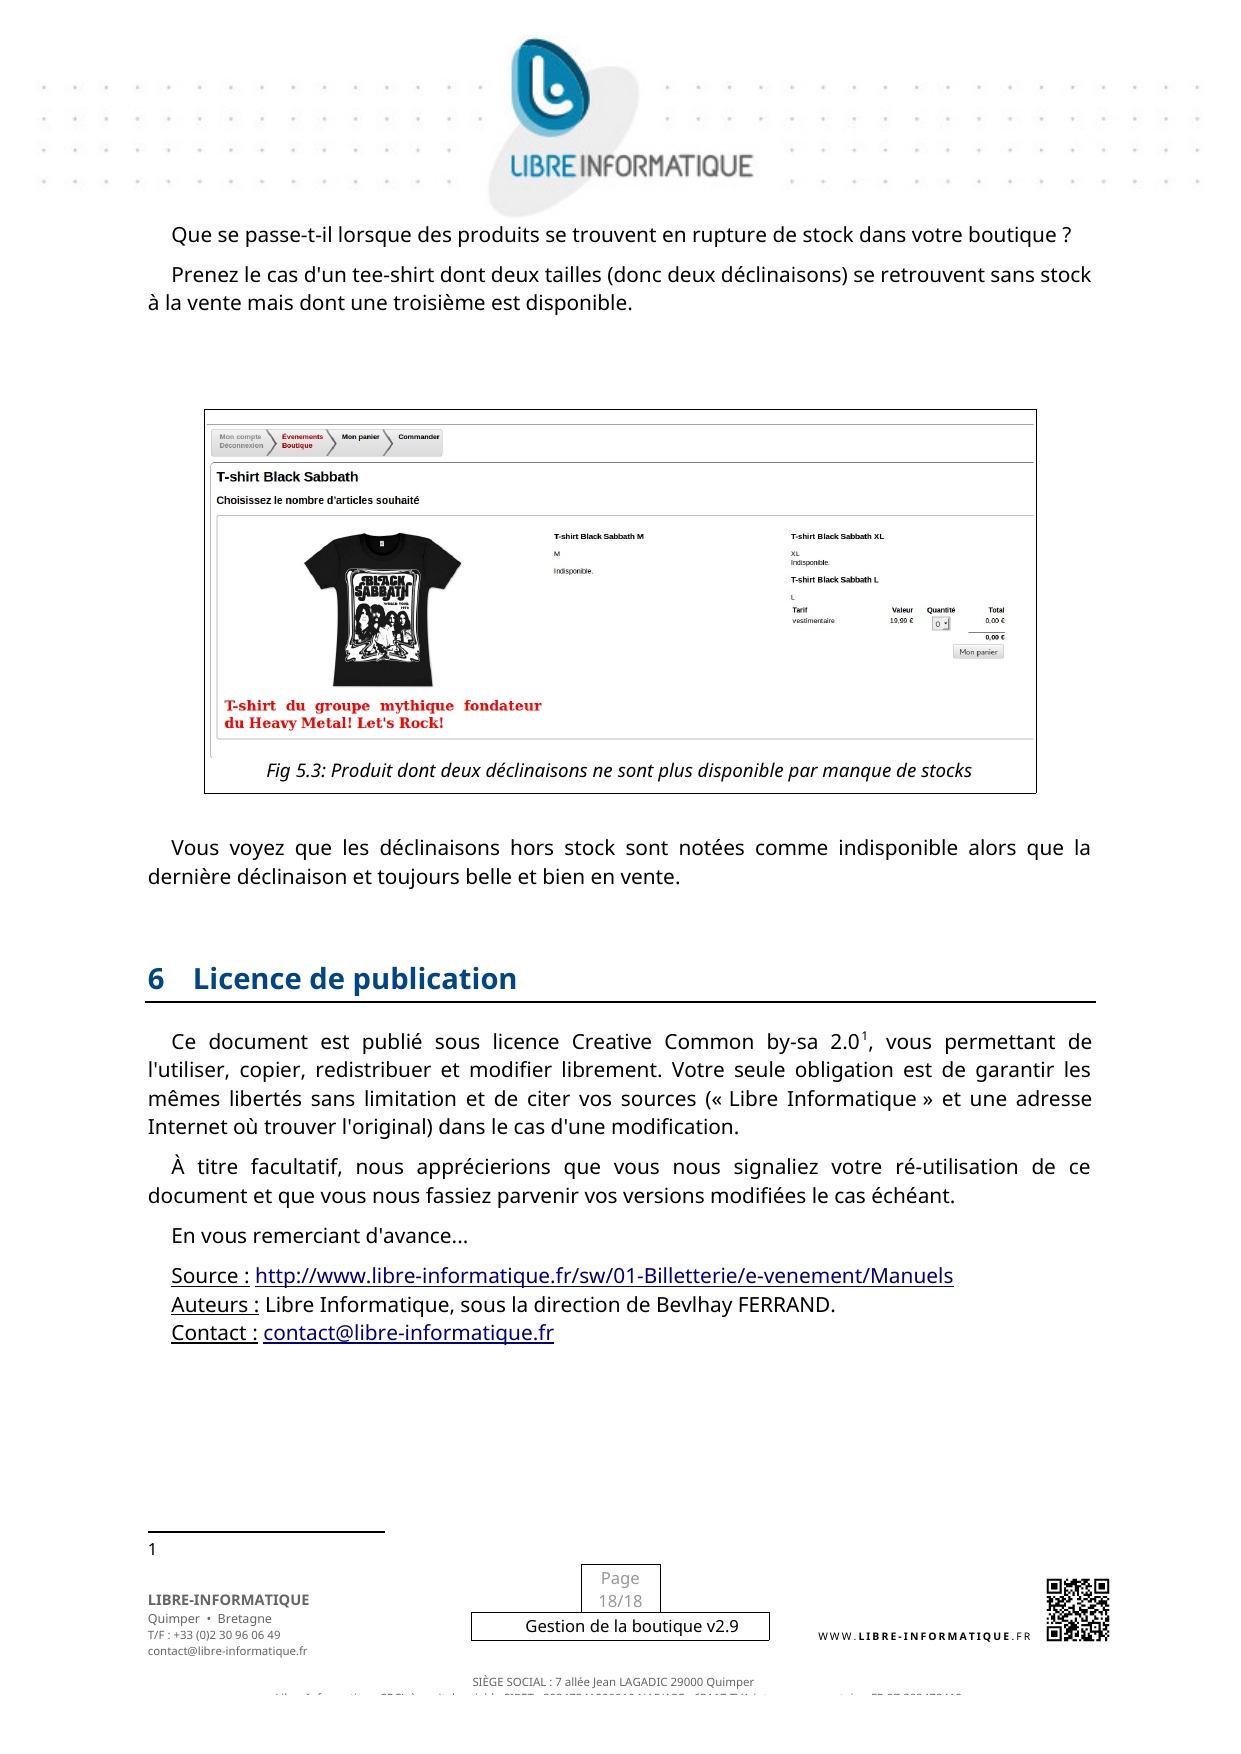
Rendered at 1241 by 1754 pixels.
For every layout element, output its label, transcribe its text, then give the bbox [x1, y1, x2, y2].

text Source : http://www.libre-informatique.fr/sw/01-Billetterie/e-venement/Manuels [148, 1261, 1093, 1290]
picture [27, 35, 1213, 220]
text Auteurs : Libre Informatique, sous la direction de Bevlhay FERRAND. [148, 1290, 1093, 1318]
text À titre facultatif, nous apprécierions que vous nous signaliez votre ré-utilisation de ce document et que vous nous fassiez parvenir vos versions modifiées le cas échéant. [148, 1152, 1093, 1209]
subtitle Licence de publication [145, 955, 1096, 1001]
text Contact : contact@libre-informatique.fr [148, 1318, 1093, 1347]
text Ce document est publié sous licence Creative Common by-sa 2.0, vous permettant de l'utiliser, copier, redistribuer et modifier librement. Votre seule obligation est de garantir les mêmes libertés sans limitation et de citer vos sources (« Libre Informatique » et une adresse Internet où trouver l'original) dans le cas d'une modification. [148, 1027, 1093, 1141]
text Prenez le cas d'un tee-shirt dont deux tailles (donc deux déclinaisons) se retrouvent sans stock à la vente mais dont une troisième est disponible. [148, 260, 1093, 317]
text Vous voyez que les déclinaisons hors stock sont notées comme indisponible alors que la dernière déclinaison et toujours belle et bien en vente. [148, 833, 1093, 890]
picture [1036, 1568, 1120, 1652]
picture [206, 424, 1034, 758]
text Fig 5.3: Produit dont deux déclinaisons ne sont plus disponible par manque de stocks [207, 758, 1033, 783]
text En vous remerciant d'avance... [148, 1221, 1093, 1249]
text Que se passe-t-il lorsque des produits se trouvent en rupture de stock dans votre boutique ? [148, 220, 1093, 248]
